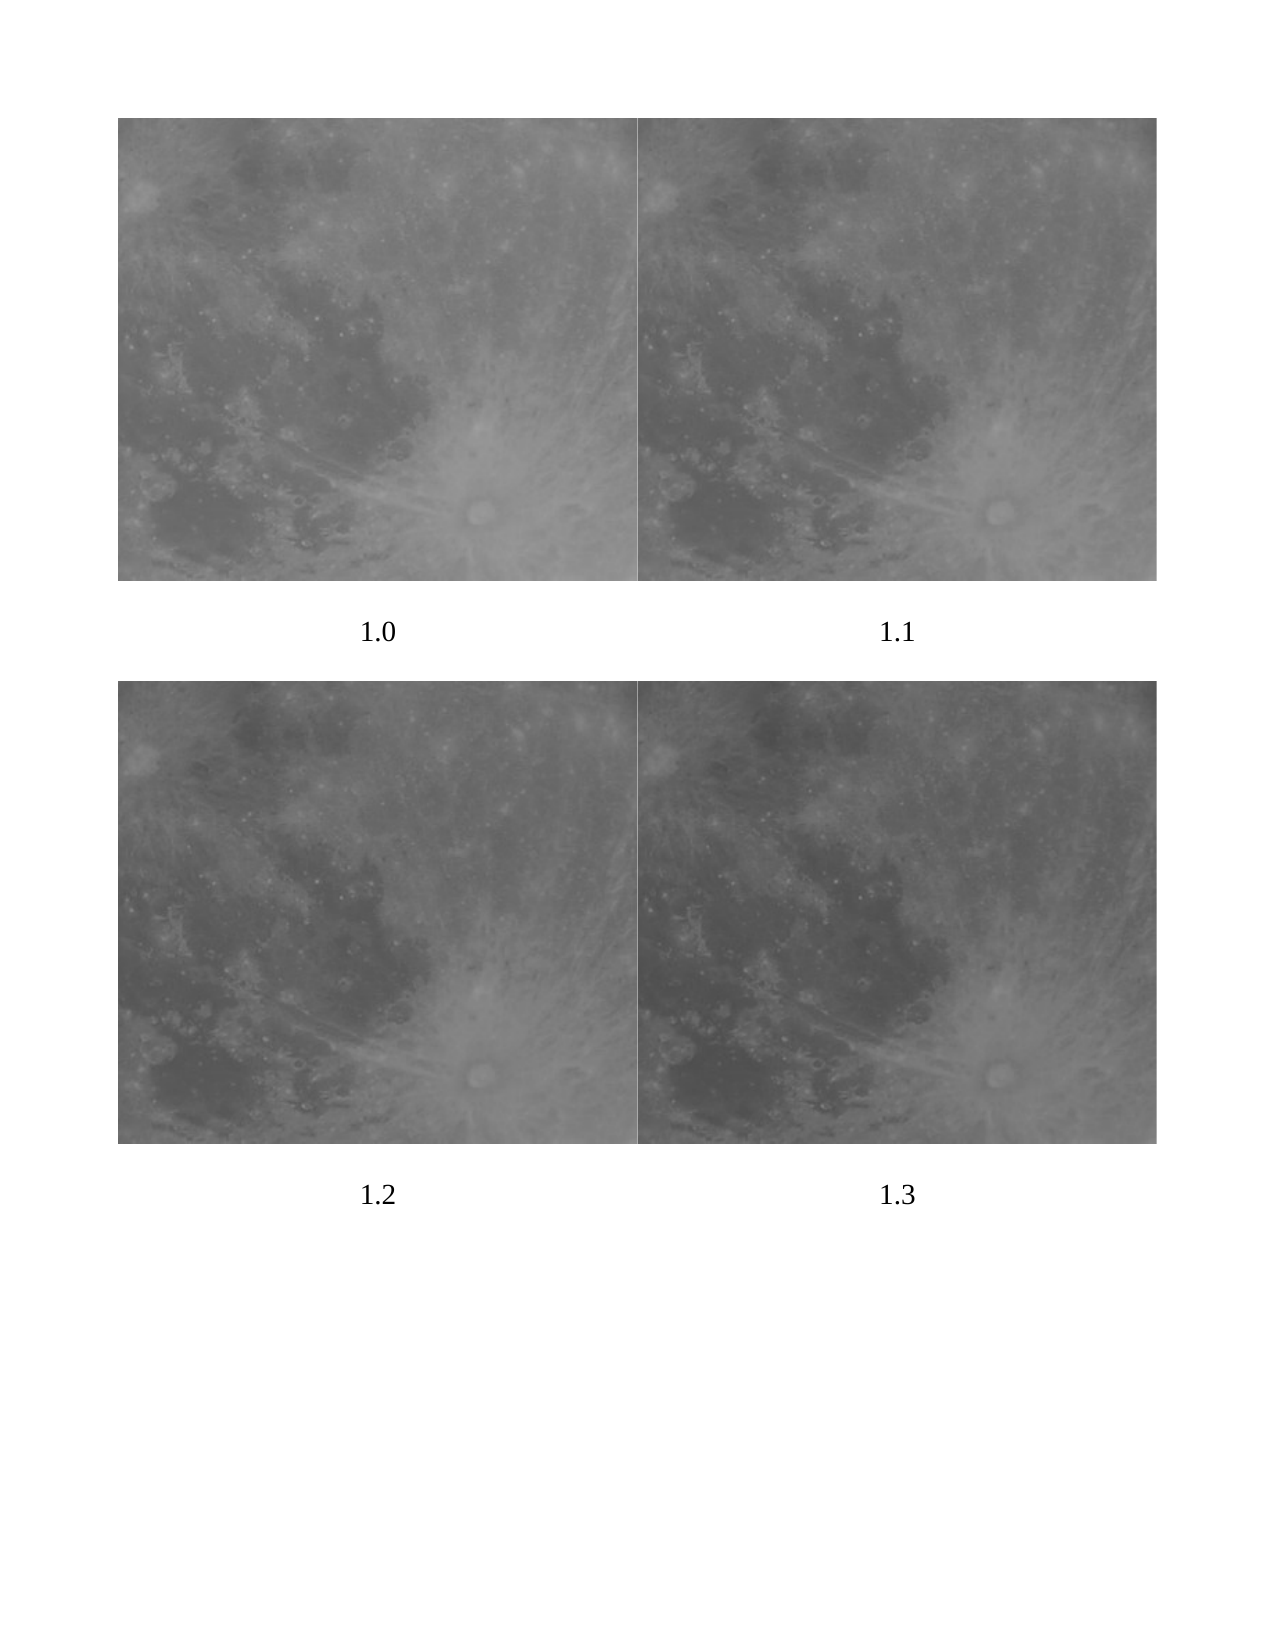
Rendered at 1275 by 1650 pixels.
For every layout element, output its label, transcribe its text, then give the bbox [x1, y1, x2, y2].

table_cell 1.1 [638, 614, 1157, 681]
table_cell [638, 581, 1157, 614]
table_cell [118, 581, 637, 614]
table_cell [638, 1144, 1157, 1177]
picture [118, 681, 1157, 1144]
table_cell 1.0 [118, 614, 637, 681]
table_cell 1.2 [118, 1177, 637, 1244]
table_cell [118, 1144, 637, 1177]
table_cell 1.3 [638, 1177, 1157, 1244]
picture [118, 118, 1157, 581]
